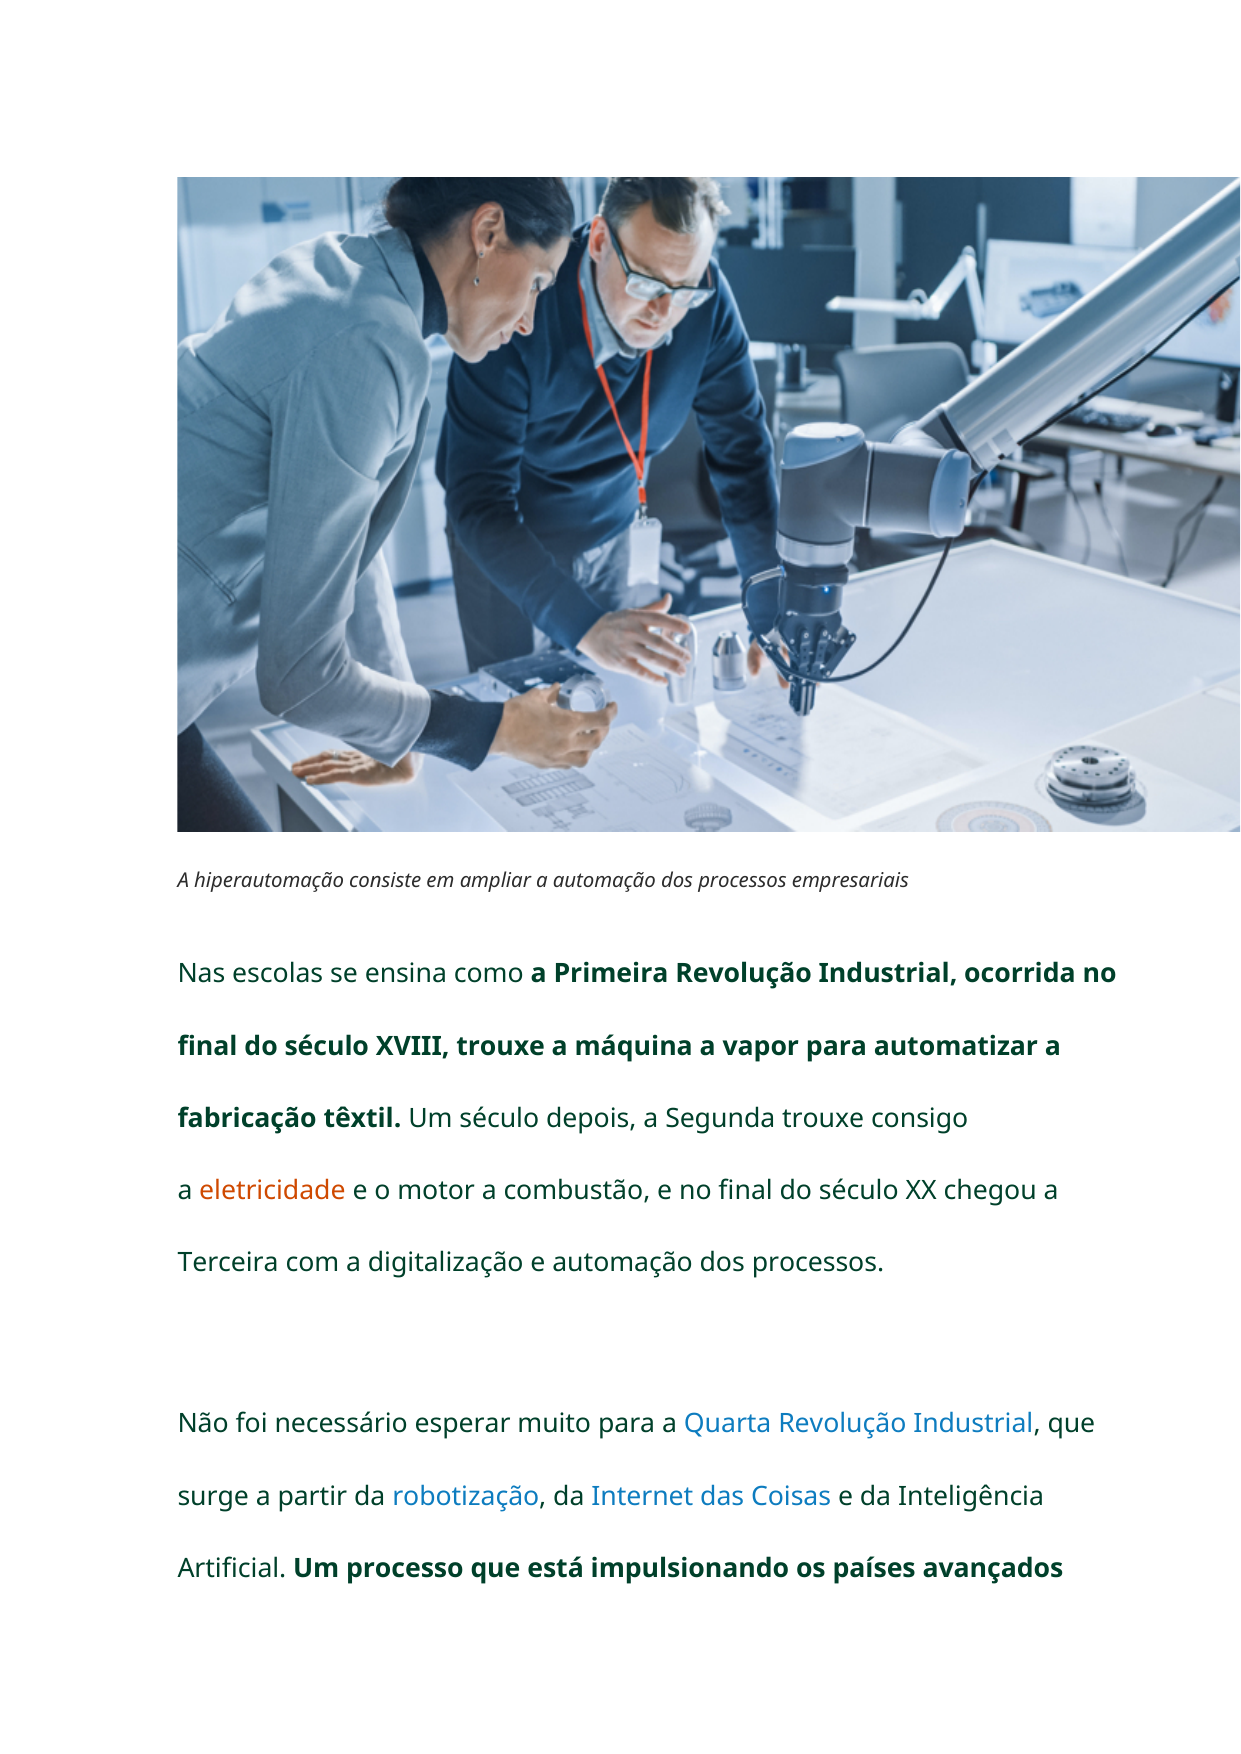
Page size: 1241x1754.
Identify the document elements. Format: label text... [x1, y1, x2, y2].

text Nas escolas se ensina como a Primeira Revolução Industrial, ocorrida no final do século XVIII, trouxe a máquina a vapor para automatizar a fabricação têxtil. Um século depois, a Segunda trouxe consigo a eletricidade e o motor a combustão, e no final do século XX chegou a Terceira com a digitalização e automação dos processos. [177, 954, 1122, 1279]
text A hiperautomação consiste em ampliar a automação dos processos empresariais [177, 865, 1122, 893]
text Não foi necessário esperar muito para a Quarta Revolução Industrial, que surge a partir da robotização, da Internet das Coisas e da Inteligência Artificial. Um processo que está impulsionando os países avançados [177, 1404, 1122, 1585]
picture [177, 177, 1241, 832]
